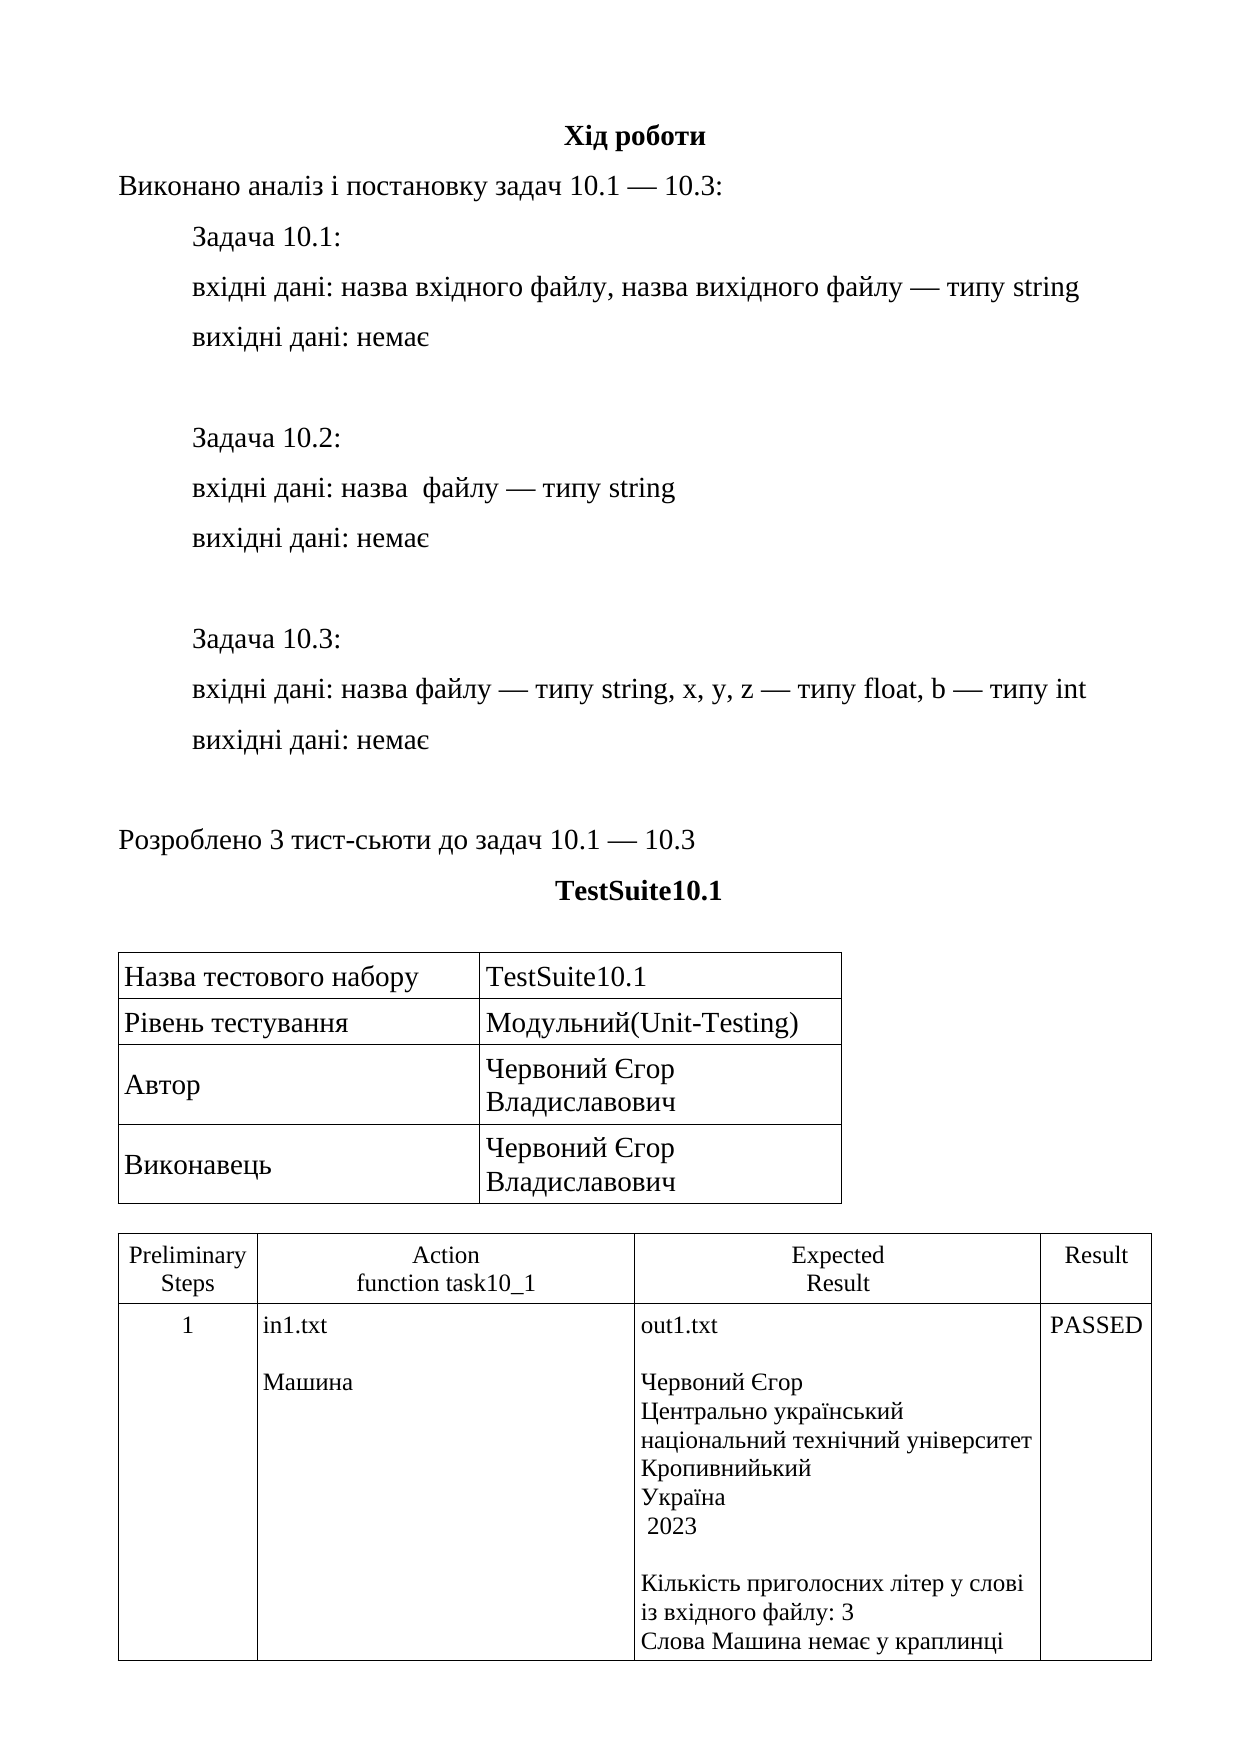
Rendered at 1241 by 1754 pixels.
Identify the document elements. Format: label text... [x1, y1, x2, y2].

table_header TestSuite10.1 [480, 953, 841, 998]
text вихідні дані: немає [118, 319, 1152, 353]
table_header Preliminary Steps [119, 1234, 257, 1303]
table_header Action function task10_1 [258, 1234, 634, 1303]
text вихідні дані: немає [118, 722, 1152, 755]
table_cell in1.txt Машина [258, 1304, 634, 1660]
table_header Expected Result [635, 1234, 1040, 1303]
text вихідні дані: немає [118, 521, 1152, 554]
table_cell Червоний Єгор Владиславович [480, 1125, 841, 1203]
text Розроблено 3 тист-сьюти до задач 10.1 — 10.3 [118, 822, 1152, 856]
table_cell Виконавець [119, 1125, 479, 1203]
table_cell PASSED [1041, 1304, 1151, 1660]
table_cell Автор [119, 1045, 479, 1123]
text вхідні дані: назва вхідного файлу, назва вихідного файлу — типу string [118, 269, 1152, 303]
table_header Result [1041, 1234, 1151, 1303]
text TestSuite10.1 [118, 873, 1152, 906]
text Виконано аналіз і постановку задач 10.1 — 10.3: [118, 168, 1152, 202]
table_cell out1.txt Червоний Єгор Центрально український національний технічний університет Кропивнийький Україна 2023 Кількість приголосних літер у слові із вхідного файлу: 3 Слова Машина немає у краплинці [635, 1304, 1040, 1660]
table_cell 1 [119, 1304, 257, 1660]
table_cell Рівень тестування [119, 999, 479, 1044]
table_cell Модульний(Unit-Testing) [480, 999, 841, 1044]
text Задача 10.1: [118, 219, 1152, 252]
text Хід роботи [118, 118, 1152, 152]
text Задача 10.3: [118, 621, 1152, 655]
table_cell Червоний Єгор Владиславович [480, 1045, 841, 1123]
text вхідні дані: назва файлу — типу string [118, 470, 1152, 504]
text Задача 10.2: [118, 420, 1152, 453]
table_header Назва тестового набору [119, 953, 479, 998]
text вхідні дані: назва файлу — типу string, x, y, z — типу float, b — типу int [118, 672, 1152, 705]
